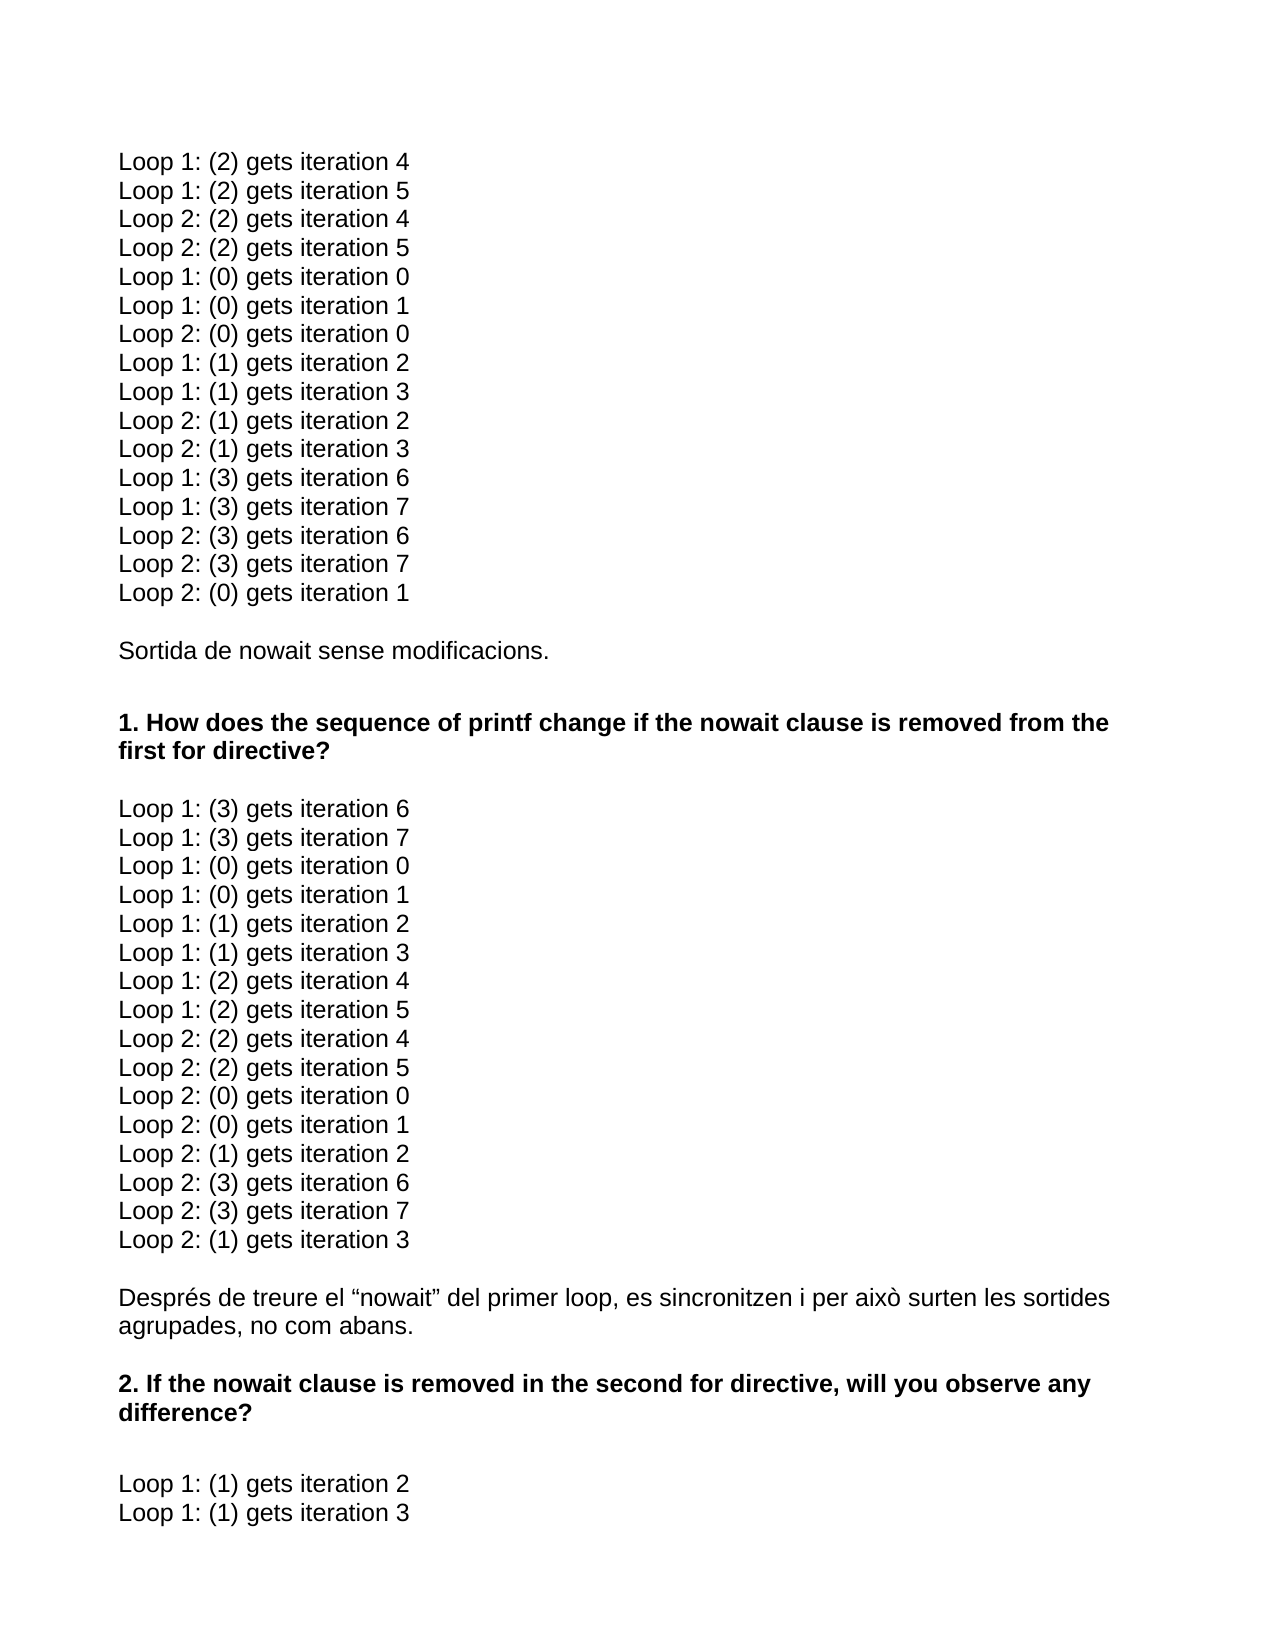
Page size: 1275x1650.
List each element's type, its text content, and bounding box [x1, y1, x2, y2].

text Després de treure el “nowait” del primer loop, es sincronitzen i per això surten les sortides agrupades, no com abans. [118, 1282, 1157, 1340]
text Sortida de nowait sense modificacions. [118, 636, 1157, 664]
text Loop 1: (3) gets iteration 6 Loop 1: (3) gets iteration 7 Loop 1: (0) gets iteration 0 Loop 1: (0) gets iteration 1 Loop 1: (1) gets iteration 2 Loop 1: (1) gets iteration 3 Loop 1: (2) gets iteration 4 Loop 1: (2) gets iteration 5 Loop 2: (2) gets iteration 4 Loop 2: (2) gets iteration 5 Loop 2: (0) gets iteration 0 Loop 2: (0) gets iteration 1 Loop 2: (1) gets iteration 2 Loop 2: (3) gets iteration 6 Loop 2: (3) gets iteration 7 Loop 2: (1) gets iteration 3 [118, 794, 1157, 1254]
text Loop 1: (2) gets iteration 4 Loop 1: (2) gets iteration 5 Loop 2: (2) gets iteration 4 Loop 2: (2) gets iteration 5 Loop 1: (0) gets iteration 0 Loop 1: (0) gets iteration 1 Loop 2: (0) gets iteration 0 Loop 1: (1) gets iteration 2 Loop 1: (1) gets iteration 3 Loop 2: (1) gets iteration 2 Loop 2: (1) gets iteration 3 Loop 1: (3) gets iteration 6 Loop 1: (3) gets iteration 7 Loop 2: (3) gets iteration 6 Loop 2: (3) gets iteration 7 Loop 2: (0) gets iteration 1 [118, 147, 1157, 607]
text Loop 1: (1) gets iteration 2 Loop 1: (1) gets iteration 3 [118, 1469, 1157, 1527]
text 2. If the nowait clause is removed in the second for directive, will you observe any difference? [118, 1369, 1157, 1426]
text 1. How does the sequence of printf change if the nowait clause is removed from the first for directive? [118, 707, 1157, 765]
